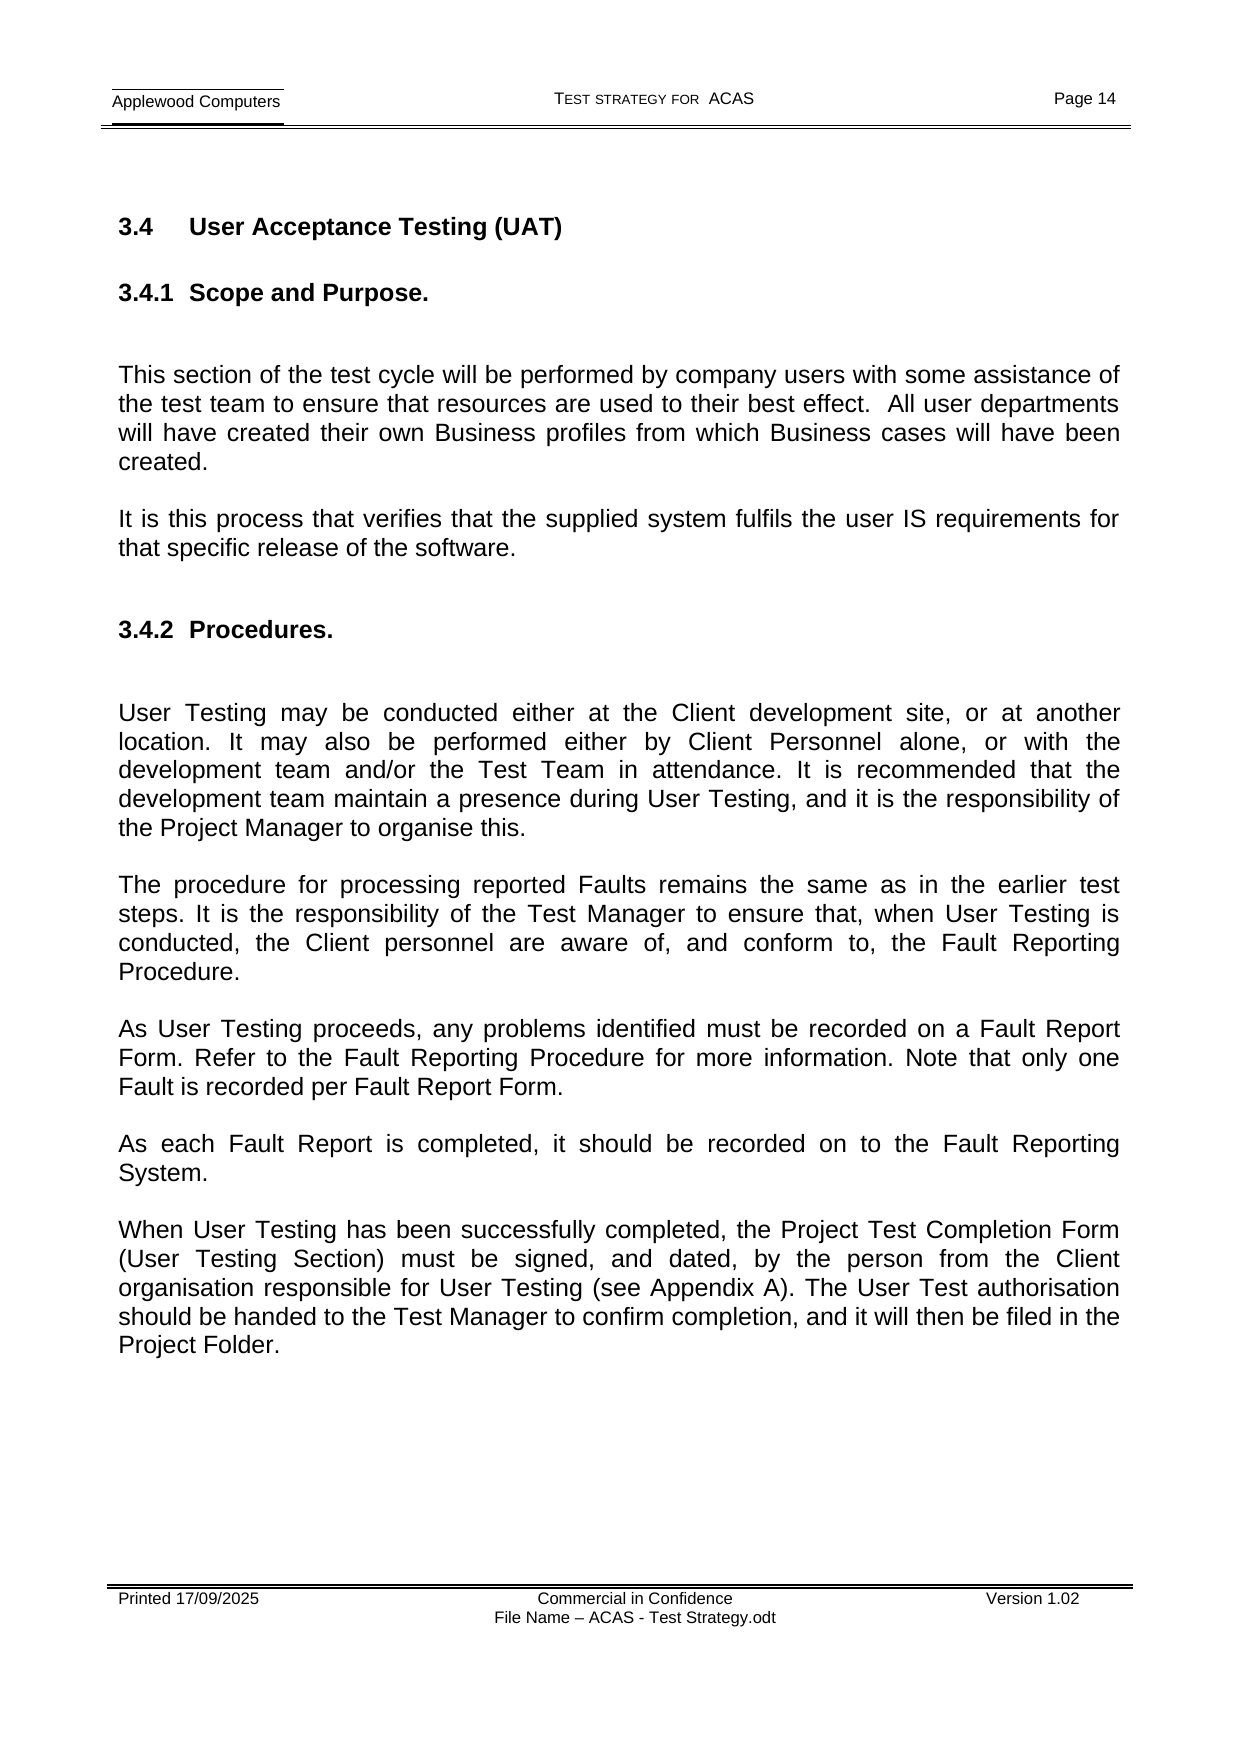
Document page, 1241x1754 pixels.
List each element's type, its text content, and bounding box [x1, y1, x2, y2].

text The procedure for processing reported Faults remains the same as in the earlier test steps. It is the responsibility of the Test Manager to ensure that, when User Testing is conducted, the Client personnel are aware of, and conform to, the Fault Reporting Procedure. [118, 871, 1122, 986]
subtitle 3.4 User Acceptance Testing (UAT) [118, 212, 1122, 241]
text This section of the test cycle will be performed by company users with some assistance of the test team to ensure that resources are used to their best effect. All user departments will have created their own Business profiles from which Business cases will have been created. [118, 361, 1122, 476]
text It is this process that verifies that the supplied system fulfils the user IS requirements for that specific release of the software. [118, 504, 1122, 562]
subtitle 3.4.2 Procedures. [118, 616, 1122, 644]
subtitle 3.4.1 Scope and Purpose. [118, 278, 1122, 307]
text As User Testing proceeds, any problems identified must be recorded on a Fault Report Form. Refer to the Fault Reporting Procedure for more information. Note that only one Fault is recorded per Fault Report Form. [118, 1014, 1122, 1101]
text User Testing may be conducted either at the Client development site, or at another location. It may also be performed either by Client Personnel alone, or with the development team and/or the Test Team in attendance. It is recommended that the development team maintain a presence during User Testing, and it is the responsibility of the Project Manager to organise this. [118, 698, 1122, 842]
text As each Fault Report is completed, it should be recorded on to the Fault Reporting System. [118, 1129, 1122, 1187]
text When User Testing has been successfully completed, the Project Test Completion Form (User Testing Section) must be signed, and dated, by the person from the Client organisation responsible for User Testing (see Appendix A). The User Test authorisation should be handed to the Test Manager to confirm completion, and it will then be filed in the Project Folder. [118, 1216, 1122, 1359]
